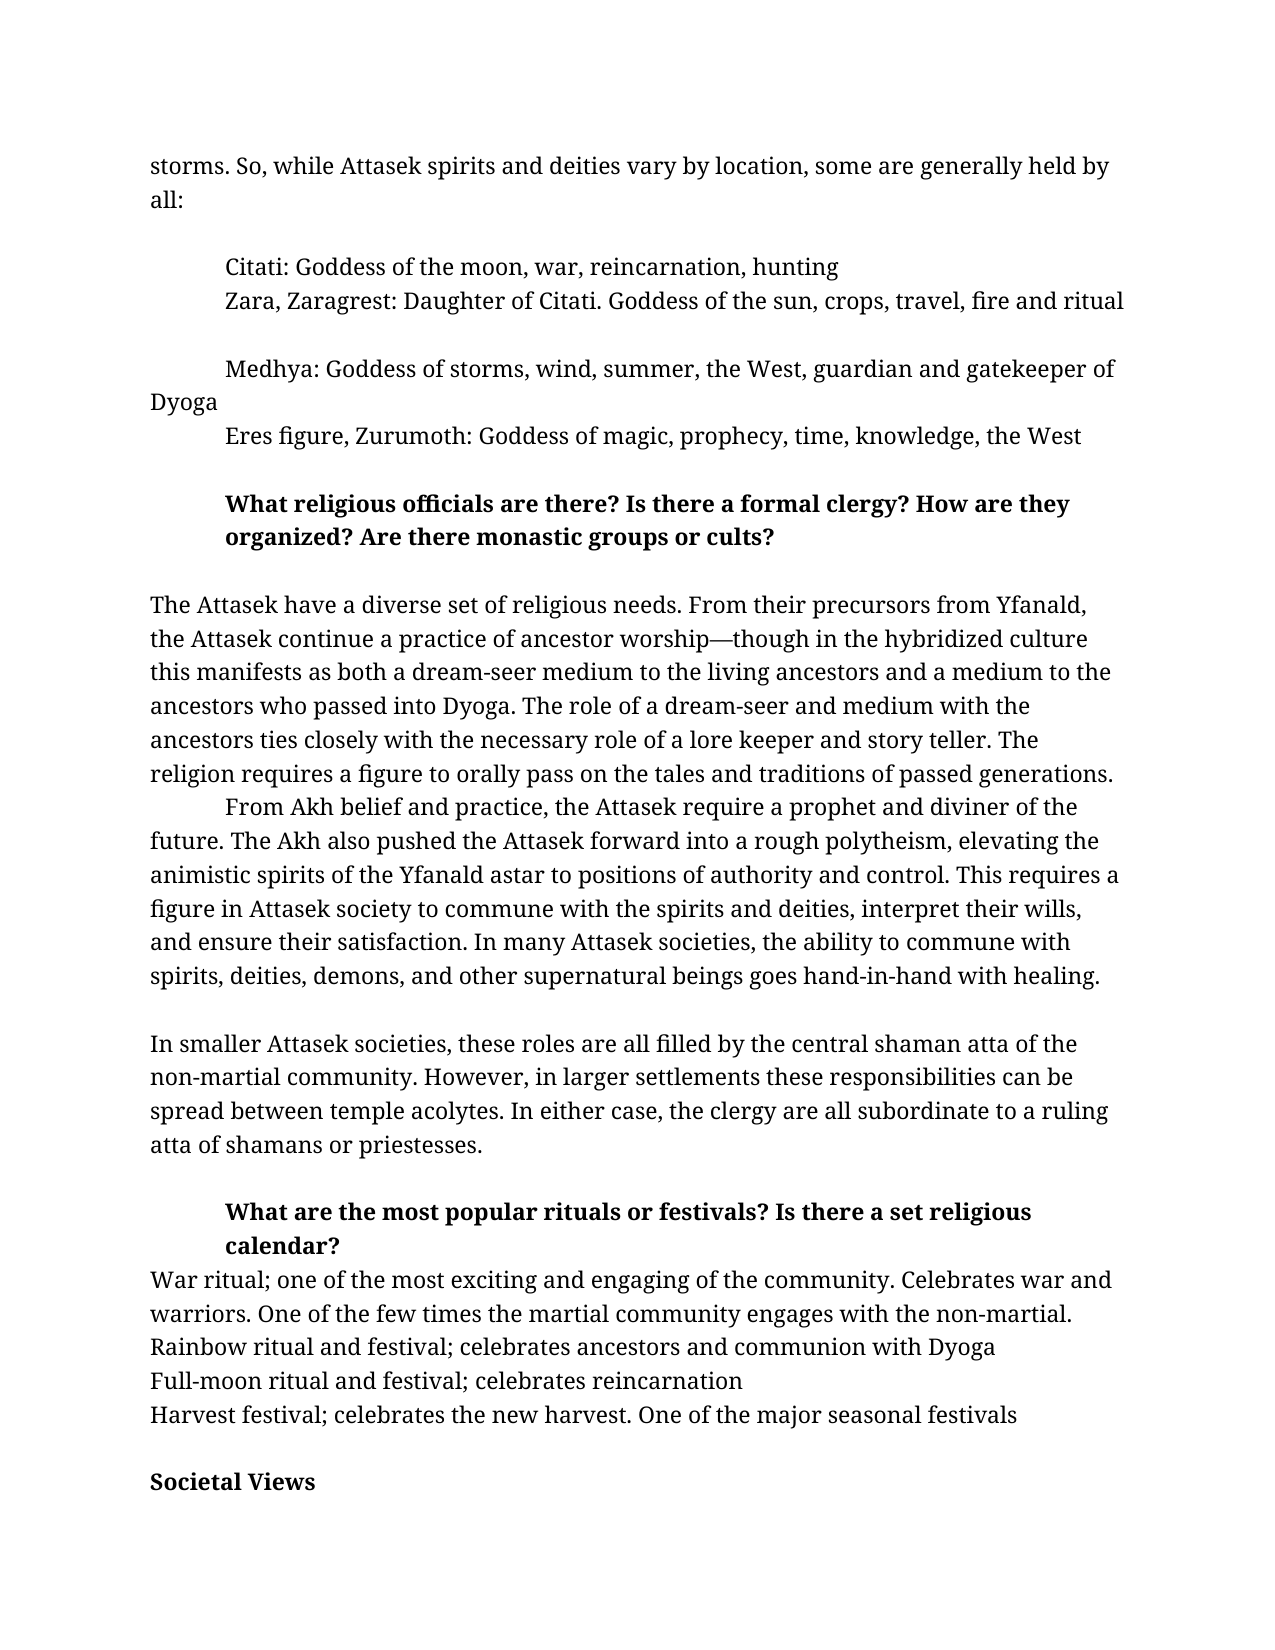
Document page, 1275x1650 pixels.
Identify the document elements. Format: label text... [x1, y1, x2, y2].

text War ritual; one of the most exciting and engaging of the community. Celebrates war and warriors. One of the few times the martial community engages with the non-martial. [150, 1264, 1125, 1329]
text Zara, Zaragrest: Daughter of Citati. Goddess of the sun, crops, travel, fire and ritual [150, 285, 1125, 316]
text Eres figure, Zurumoth: Goddess of magic, prophecy, time, knowledge, the West [150, 420, 1125, 451]
text From Akh belief and practice, the Attasek require a prophet and diviner of the future. The Akh also pushed the Attasek forward into a rough polytheism, elevating the animistic spirits of the Yfanald astar to positions of authority and control. This requires a figure in Attasek society to commune with the spirits and deities, interpret their wills, and ensure their satisfaction. In many Attasek societies, the ability to commune with spirits, deities, demons, and other supernatural beings goes hand-in-hand with healing. [150, 791, 1125, 991]
text Medhya: Goddess of storms, wind, summer, the West, guardian and gatekeeper of Dyoga [150, 352, 1125, 417]
text storms. So, while Attasek spirits and deities vary by location, some are generally held by all: [150, 150, 1125, 215]
text In smaller Attasek societies, these roles are all filled by the central shaman atta of the non-martial community. However, in larger settlements these responsibilities can be spread between temple acolytes. In either case, the clergy are all subordinate to a ruling atta of shamans or priestesses. [150, 1027, 1125, 1160]
text What religious officials are there? Is there a formal clergy? How are they organized? Are there monastic groups or cults? [150, 454, 1125, 552]
text The Attasek have a diverse set of religious needs. From their precursors from Yfanald, the Attasek continue a practice of ancestor worship—though in the hybridized culture this manifests as both a dream-seer medium to the living ancestors and a medium to the ancestors who passed into Dyoga. The role of a dream-seer and medium with the ancestors ties closely with the necessary role of a lore keeper and story teller. The religion requires a figure to orally pass on the tales and traditions of passed generations. [150, 589, 1125, 789]
text Rainbow ritual and festival; celebrates ancestors and communion with Dyoga [150, 1331, 1125, 1362]
text Harvest festival; celebrates the new harvest. One of the major seasonal festivals [150, 1399, 1125, 1430]
text What are the most popular rituals or festivals? Is there a set religious calendar? [150, 1196, 1125, 1261]
text Citati: Goddess of the moon, war, reincarnation, hunting [150, 251, 1125, 282]
text Societal Views [150, 1466, 1125, 1497]
text Full-moon ritual and festival; celebrates reincarnation [150, 1365, 1125, 1396]
